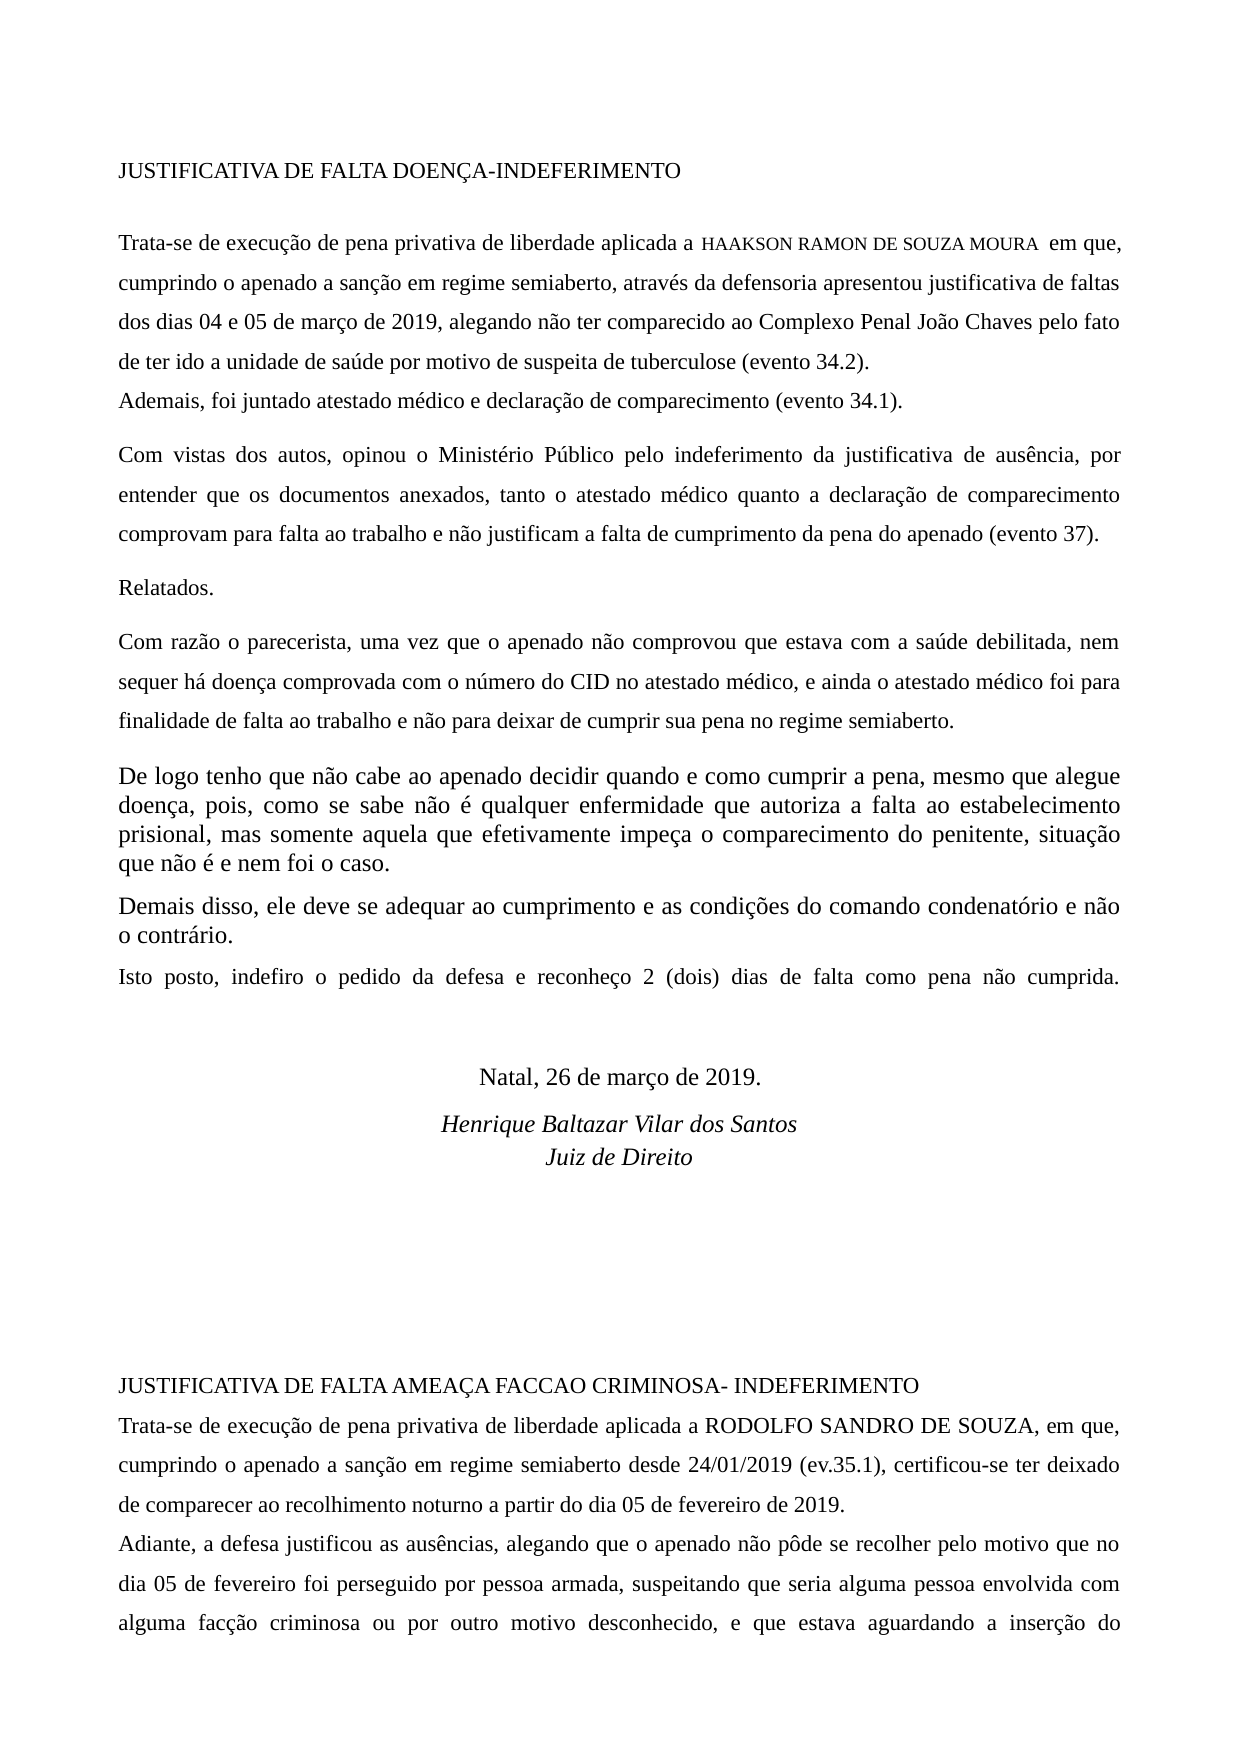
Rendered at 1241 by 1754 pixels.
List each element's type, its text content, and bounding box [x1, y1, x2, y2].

text De logo tenho que não cabe ao apenado decidir quando e como cumprir a pena, mesmo que alegue doença, pois, como se sabe não é qualquer enfermidade que autoriza a falta ao estabelecimento prisional, mas somente aquela que efetivamente impeça o comparecimento do penitente, situação que não é e nem foi o caso. [118, 761, 1122, 876]
text Juiz de Direito [118, 1142, 1122, 1171]
text Henrique Baltazar Vilar dos Santos [118, 1109, 1122, 1138]
text JUSTIFICATIVA DE FALTA AMEAÇA FACCAO CRIMINOSA- INDEFERIMENTO [118, 1373, 1122, 1399]
text JUSTIFICATIVA DE FALTA DOENÇA-INDEFERIMENTO [118, 158, 1122, 184]
text Com vistas dos autos, opinou o Ministério Público pelo indeferimento da justificativa de ausência, por entender que os documentos anexados, tanto o atestado médico quanto a declaração de comparecimento comprovam para falta ao trabalho e não justificam a falta de cumprimento da pena do apenado (evento 37). [118, 441, 1122, 547]
text Natal, 26 de março de 2019. [118, 1062, 1122, 1090]
text Ademais, foi juntado atestado médico e declaração de comparecimento (evento 34.1). [118, 387, 1122, 414]
text Isto posto, indefiro o pedido da defesa e reconheço 2 (dois) dias de falta como pena não cumprida. [118, 963, 1122, 1033]
text Com razão o parecerista, uma vez que o apenado não comprovou que estava com a saúde debilitada, nem sequer há doença comprovada com o número do CID no atestado médico, e ainda o atestado médico foi para finalidade de falta ao trabalho e não para deixar de cumprir sua pena no regime semiaberto. [118, 628, 1122, 734]
text Demais disso, ele deve se adequar ao cumprimento e as condições do comando condenatório e não o contrário. [118, 891, 1122, 948]
text Trata-se de execução de pena privativa de liberdade aplicada a RODOLFO SANDRO DE SOUZA, em que, cumprindo o apenado a sanção em regime semiaberto desde 24/01/2019 (ev.35.1), certificou-se ter deixado de comparecer ao recolhimento noturno a partir do dia 05 de fevereiro de 2019. [118, 1412, 1122, 1517]
text Adiante, a defesa justificou as ausências, alegando que o apenado não pôde se recolher pelo motivo que no dia 05 de fevereiro foi perseguido por pessoa armada, suspeitando que seria alguma pessoa envolvida com alguma facção criminosa ou por outro motivo desconhecido, e que estava aguardando a inserção do [118, 1531, 1122, 1636]
text Relatados. [118, 574, 1122, 601]
text Trata-se de execução de pena privativa de liberdade aplicada a HAAKSON RAMON DE SOUZA MOURA em que, cumprindo o apenado a sanção em regime semiaberto, através da defensoria apresentou justificativa de faltas dos dias 04 e 05 de março de 2019, alegando não ter comparecido ao Complexo Penal João Chaves pelo fato de ter ido a unidade de saúde por motivo de suspeita de tuberculose (evento 34.2). [118, 229, 1122, 374]
